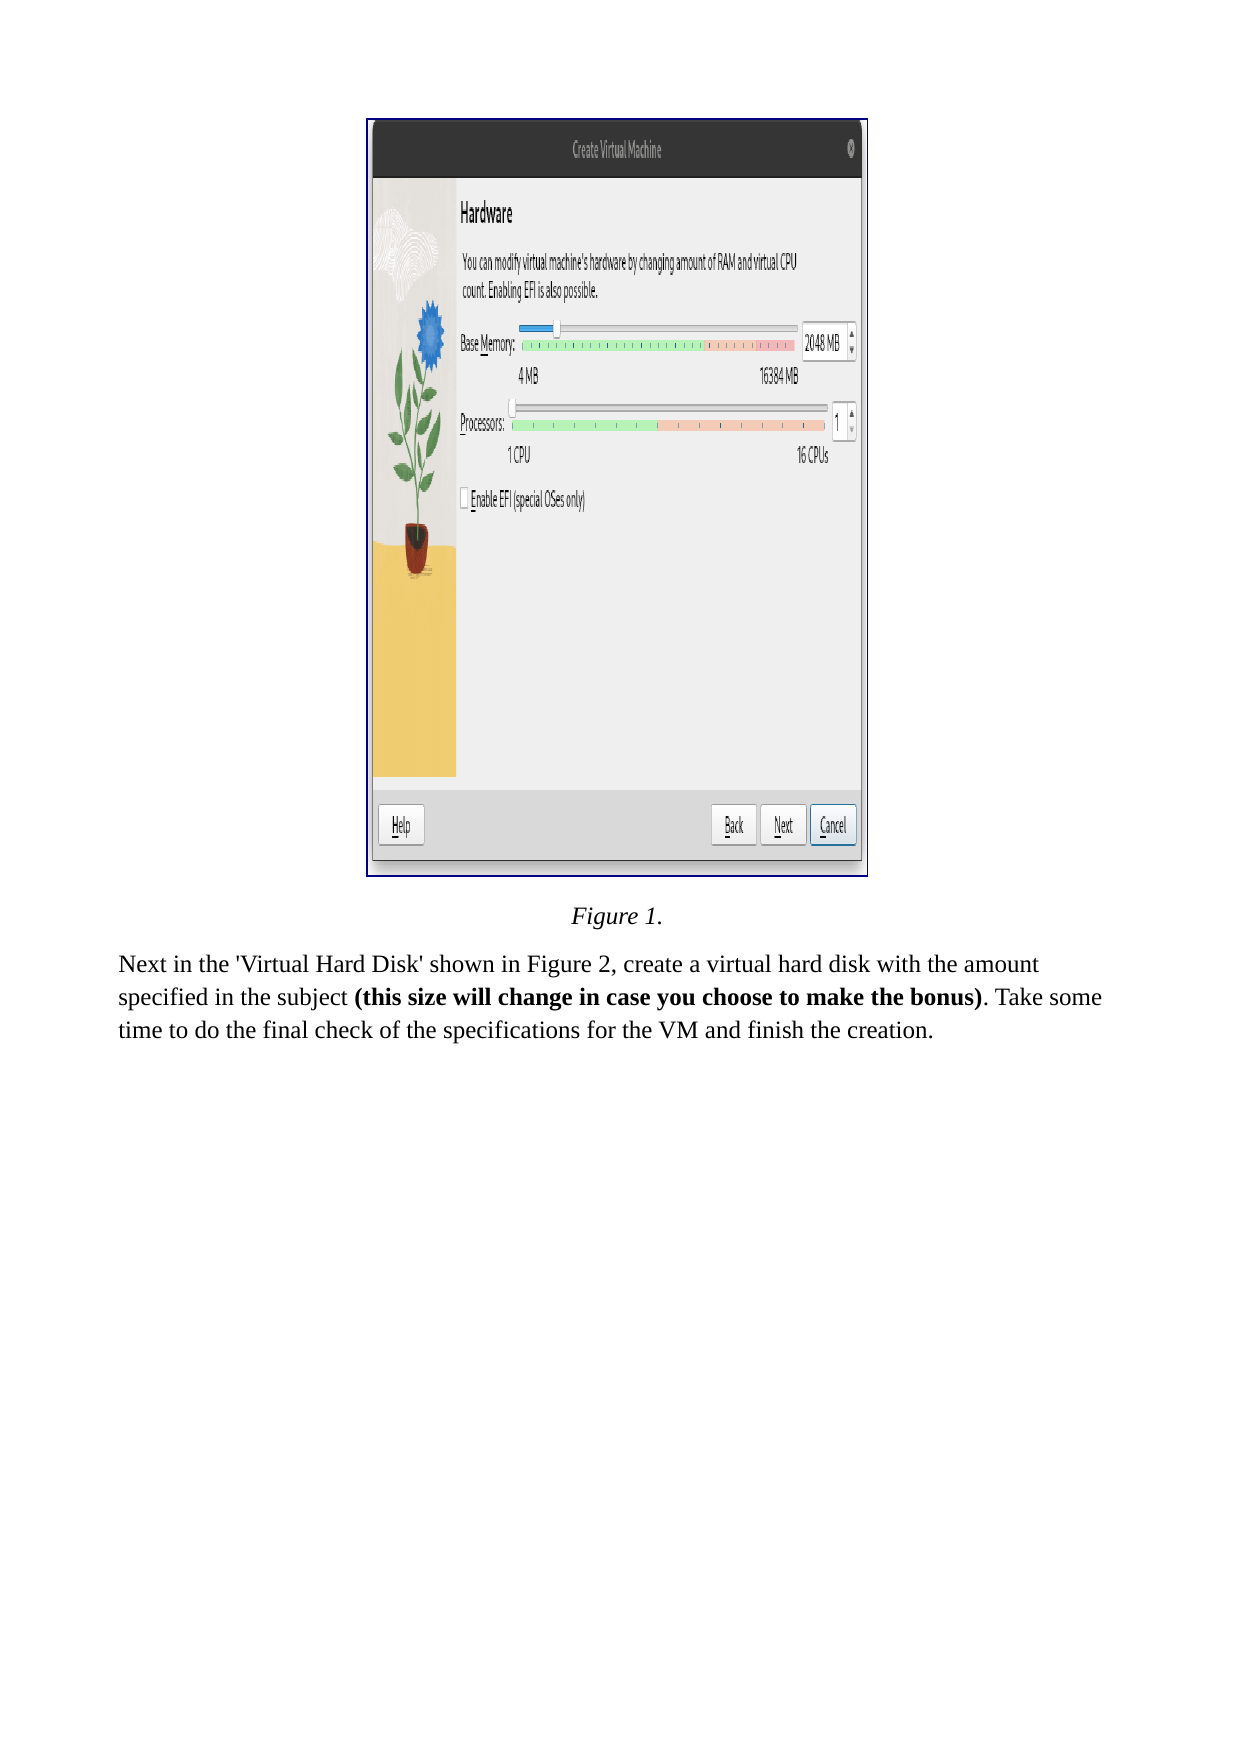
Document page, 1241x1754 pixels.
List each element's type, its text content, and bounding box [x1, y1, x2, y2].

picture [368, 120, 867, 875]
text Next in the 'Virtual Hard Disk' shown in Figure 2, create a virtual hard disk with the amount specified in the subject (this size will change in case you choose to make the bonus). Take some time to do the final check of the specifications for the VM and finish the creation. [118, 949, 1122, 1044]
text Figure 1. [118, 901, 1122, 930]
